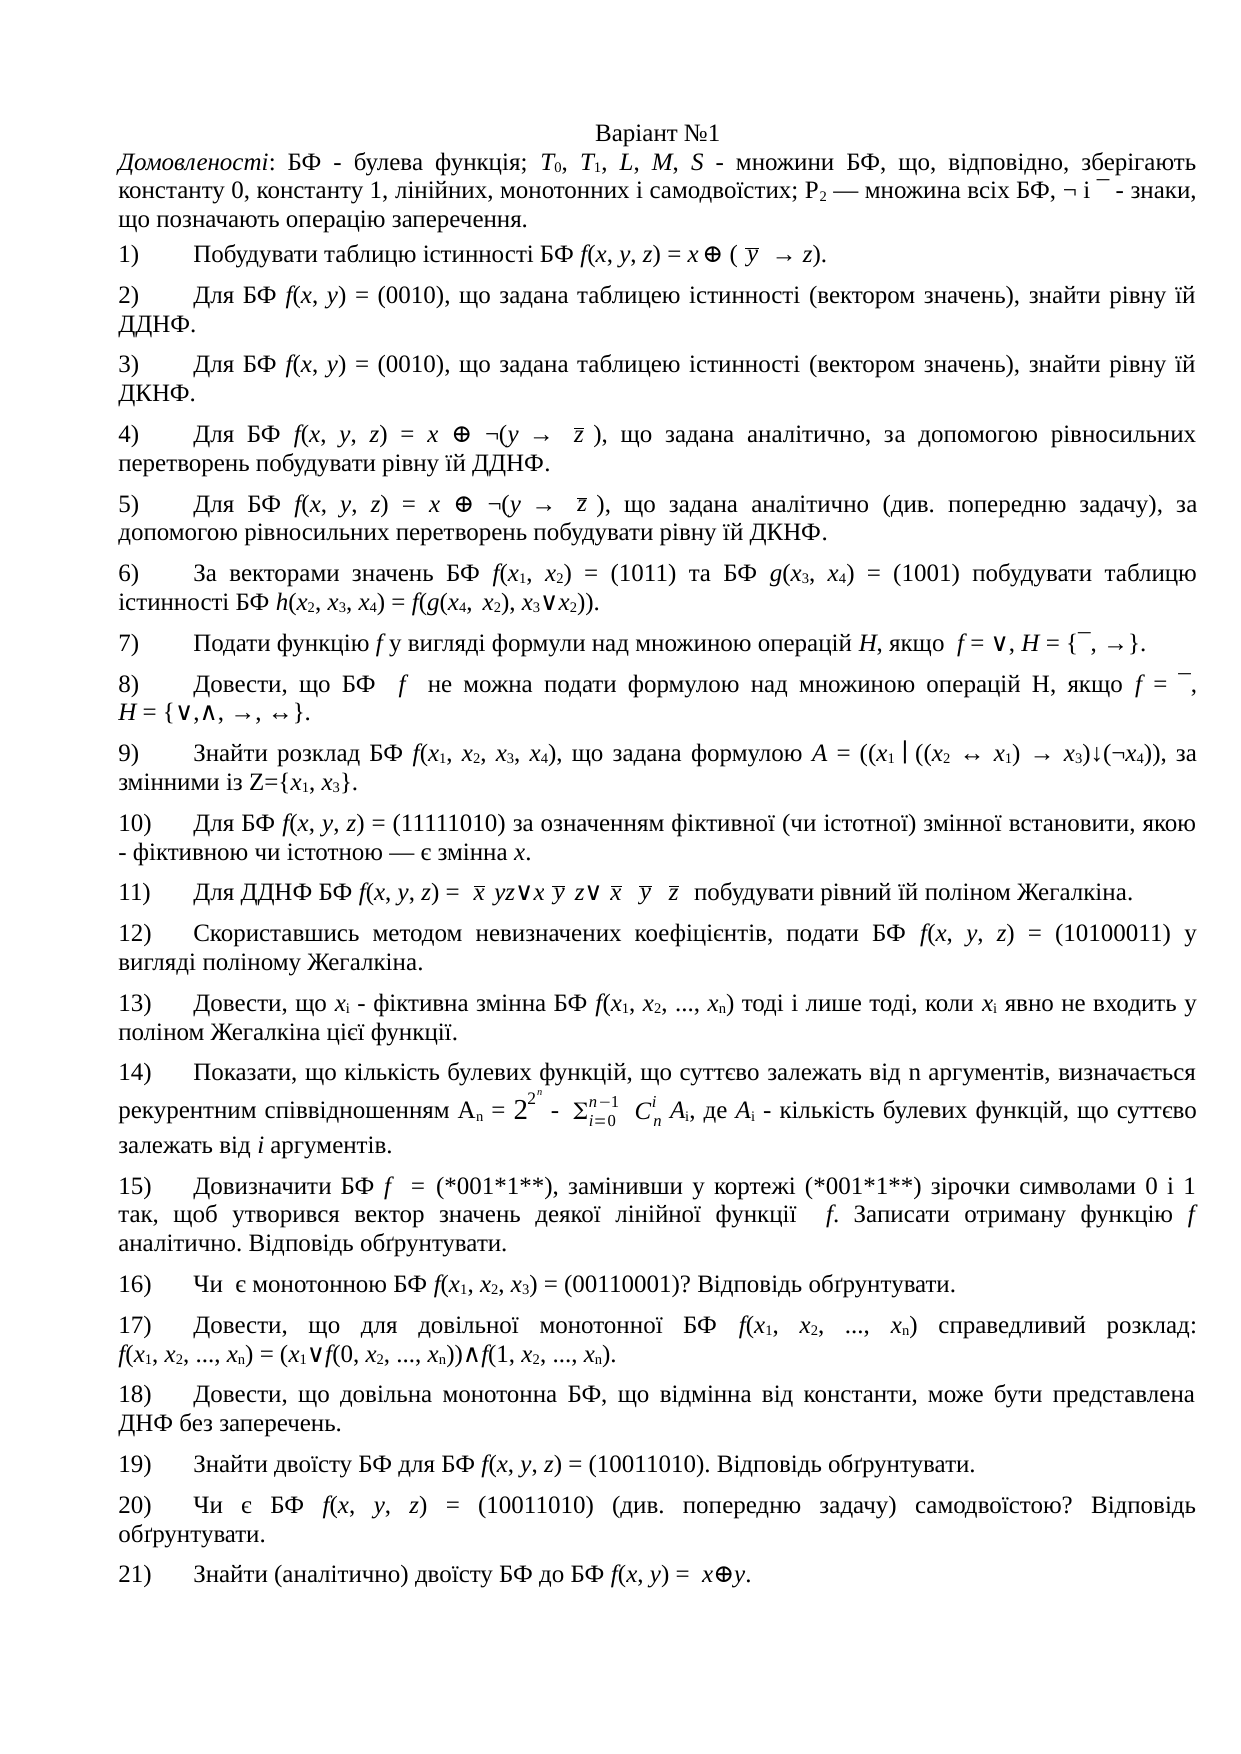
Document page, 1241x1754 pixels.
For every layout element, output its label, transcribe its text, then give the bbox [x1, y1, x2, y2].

list Знайти (аналітично) двоїсту БФ до БФ f(x, y) = x⊕y. [118, 1559, 1197, 1588]
list Чи є БФ f(x, y, z) = (10011010) (див. попередню задачу) самодвоїстою? Відповідь обґрунтувати. [118, 1490, 1197, 1547]
list Скориставшись методом невизначених коефіцієнтів, подати БФ f(x, y, z) = (10100011) у вигляді поліному Жегалкіна. [118, 918, 1197, 976]
list Для БФ f(x, y, z) = (11111010) за означенням фіктивної (чи істотної) змінної встановити, якою - фіктивною чи істотною — є змінна x. [118, 808, 1197, 865]
list Для БФ f(x, y) = (0010), що задана таблицею істинності (вектором значень), знайти рівну їй ДДНФ. [118, 280, 1197, 337]
list Для ДДНФ БФ f(x, y, z) = yz∨xz∨ побудувати рівний їй поліном Жегалкіна. [118, 877, 1197, 906]
list Знайти розклад БФ f(х1, х2, х3, х4), що задана формулою А = ((х1 ∣ ((х2 ↔ х1) → х3)↓(¬х4)), за змінними із Z={х1, х3}. [118, 738, 1197, 796]
text Домовленості: БФ - булева функція; Т0, Т1, L, M, S - множини БФ, що, відповідно, зберігають константу 0, константу 1, лінійних, монотонних і самодвоїстих; Р2 — множина всіх БФ, ¬ і ¯ - знаки, що позначають операцію заперечення. [118, 147, 1197, 233]
list Довести, що довільна монотонна БФ, що відмінна від константи, може бути представлена ДНФ без заперечень. [118, 1379, 1197, 1437]
list Довести, що хі - фіктивна змінна БФ f(х1, х2, ..., хn) тоді і лише тоді, коли хі явно не входить у поліном Жегалкіна цієї функції. [118, 988, 1197, 1045]
list Подати функцію f у вигляді формули над множиною операцій Н, якщо f = ∨, H = {¯, →}. [118, 628, 1197, 657]
text Варіант №1 [118, 118, 1197, 147]
list Довести, що для довільної монотонної БФ f(х1, х2, ..., хn) справедливий розклад: f(х1, х2, ..., хn) = (х1∨f(0, х2, ..., хn))∧f(1, х2, ..., хn). [118, 1310, 1197, 1367]
list Для БФ f(x, y, z) = x ⊕ ¬(y → ), що задана аналітично (див. попередню задачу), за допомогою рівносильних перетворень побудувати рівну їй ДКНФ. [118, 489, 1197, 546]
list За векторами значень БФ f(х1, х2) = (1011) та БФ g(х3, х4) = (1001) побудувати таблицю істинності БФ h(х2, х3, х4) = f(g(х4, х2), х3∨х2)). [118, 558, 1197, 616]
list Для БФ f(x, y) = (0010), що задана таблицею істинності (вектором значень), знайти рівну їй ДКНФ. [118, 349, 1197, 407]
list Показати, що кількість булевих функцій, що суттєво залежать від n аргументів, визначається рекурентним співвідношенням An = - Ai, де Ai - кількість булевих функцій, що суттєво залежать від i аргументів. [118, 1057, 1197, 1159]
list Знайти двоїсту БФ для БФ f(x, y, z) = (10011010). Відповідь обґрунтувати. [118, 1449, 1197, 1478]
list Чи є монотонною БФ f(х1, х2, х3) = (00110001)? Відповідь обґрунтувати. [118, 1269, 1197, 1298]
list Довизначити БФ f = (*001*1**), замінивши у кортежі (*001*1**) зірочки символами 0 і 1 так, щоб утворився вектор значень деякої лінійної функції f. Записати отриману функцію f аналітично. Відповідь обґрунтувати. [118, 1171, 1197, 1257]
list Довести, що БФ f не можна подати формулою над множиною операцій Н, якщо f = ¯, Н = {∨,∧, →, ↔}. [118, 669, 1197, 726]
list Побудувати таблицю істинності БФ f(x, y, z) = x ⊕ ( → z). [118, 239, 1197, 268]
list Для БФ f(x, y, z) = x ⊕ ¬(y → ), що задана аналітично, за допомогою рівносильних перетворень побудувати рівну їй ДДНФ. [118, 419, 1197, 477]
